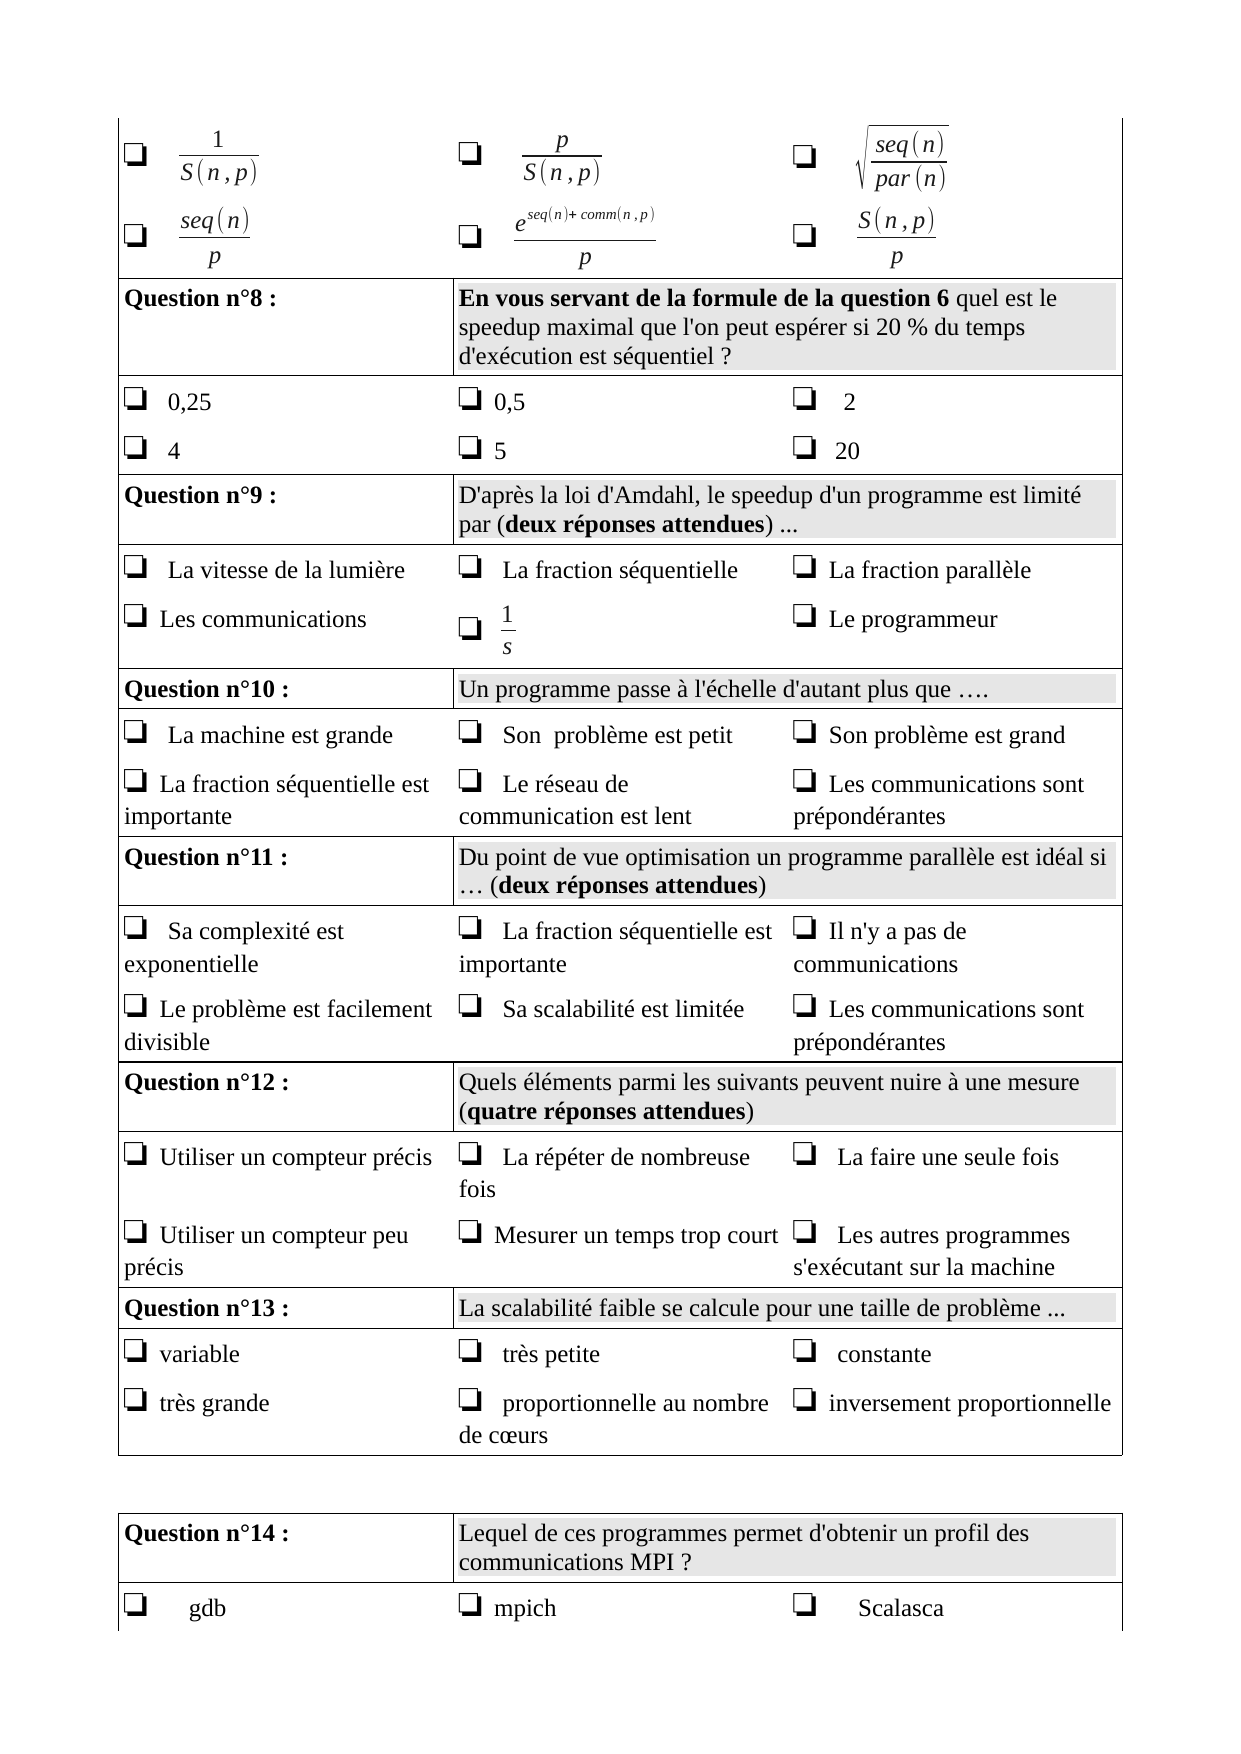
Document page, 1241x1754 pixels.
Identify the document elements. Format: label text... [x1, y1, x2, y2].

table_cell o [788, 200, 1122, 277]
table_cell o [453, 118, 787, 199]
table_header La scalabilité faible se calcule pour une taille de problème ... [454, 1288, 1122, 1327]
table_cell o La fraction séquentielle est importante [119, 758, 453, 836]
table_cell o [119, 118, 453, 199]
table_cell o Les communications sont prépondérantes [788, 758, 1122, 836]
table_header Question n°9 : [119, 475, 453, 543]
table_header Question n°12 : [119, 1063, 453, 1131]
table_cell o Le programmeur [788, 593, 1122, 668]
table_cell o Utiliser un compteur précis [119, 1132, 453, 1209]
table_cell o Sa complexité est exponentielle [119, 906, 453, 983]
table_cell o 4 [119, 425, 453, 474]
table_cell o Le problème est facilement divisible [119, 983, 453, 1061]
table_header Question n°10 : [119, 669, 453, 708]
table_cell o [453, 593, 787, 668]
table_cell o très grande [119, 1377, 453, 1455]
table_header Lequel de ces programmes permet d'obtenir un profil des communications MPI ? [454, 1514, 1122, 1582]
table_cell o proportionnelle au nombre de cœurs [453, 1377, 787, 1455]
table_header Question n°14 : [119, 1514, 453, 1582]
table_cell o La fraction parallèle [788, 545, 1122, 593]
table_cell o La fraction séquentielle [453, 545, 787, 593]
table_cell o 2 [788, 376, 1122, 425]
table_header Question n°13 : [119, 1288, 453, 1327]
table_header Du point de vue optimisation un programme parallèle est idéal si … (deux réponses attendues) [454, 837, 1122, 905]
table_cell o constante [788, 1329, 1122, 1377]
table_cell o La vitesse de la lumière [119, 545, 453, 593]
table_header Quels éléments parmi les suivants peuvent nuire à une mesure (quatre réponses attendues) [454, 1063, 1122, 1131]
table_cell o Scalasca [788, 1583, 1122, 1631]
table_cell o [453, 200, 787, 277]
table_cell o [788, 118, 1122, 199]
table_header Question n°11 : [119, 837, 453, 905]
table_cell o Les autres programmes s'exécutant sur la machine [788, 1209, 1122, 1287]
table_cell o Son problème est petit [453, 709, 787, 758]
table_cell o Sa scalabilité est limitée [453, 983, 787, 1061]
table_cell o Mesurer un temps trop court [453, 1209, 787, 1287]
table_cell o Son problème est grand [788, 709, 1122, 758]
table_cell o Utiliser un compteur peu précis [119, 1209, 453, 1287]
table_cell o La faire une seule fois [788, 1132, 1122, 1209]
table_cell o [119, 200, 453, 277]
table_header D'après la loi d'Amdahl, le speedup d'un programme est limité par (deux réponses attendues) ... [454, 475, 1122, 543]
table_cell o gdb [119, 1583, 453, 1631]
table_cell o 20 [788, 425, 1122, 474]
table_cell o Le réseau de communication est lent [453, 758, 787, 836]
table_cell o 0,5 [453, 376, 787, 425]
table_header Question n°8 : [119, 279, 453, 375]
table_cell o très petite [453, 1329, 787, 1377]
table_cell o mpich [453, 1583, 787, 1631]
table_header En vous servant de la formule de la question 6 quel est le speedup maximal que l'on peut espérer si 20 % du temps d'exécution est séquentiel ? [454, 279, 1122, 375]
table_cell o La fraction séquentielle est importante [453, 906, 787, 983]
table_cell o La répéter de nombreuse fois [453, 1132, 787, 1209]
table_header Un programme passe à l'échelle d'autant plus que …. [454, 669, 1122, 708]
table_cell o 5 [453, 425, 787, 474]
table_cell o La machine est grande [119, 709, 453, 758]
table_cell o variable [119, 1329, 453, 1377]
table_cell o Il n'y a pas de communications [788, 906, 1122, 983]
table_cell o Les communications [119, 593, 453, 668]
table_cell o Les communications sont prépondérantes [788, 983, 1122, 1061]
table_cell o inversement proportionnelle [788, 1377, 1122, 1455]
table_cell o 0,25 [119, 376, 453, 425]
